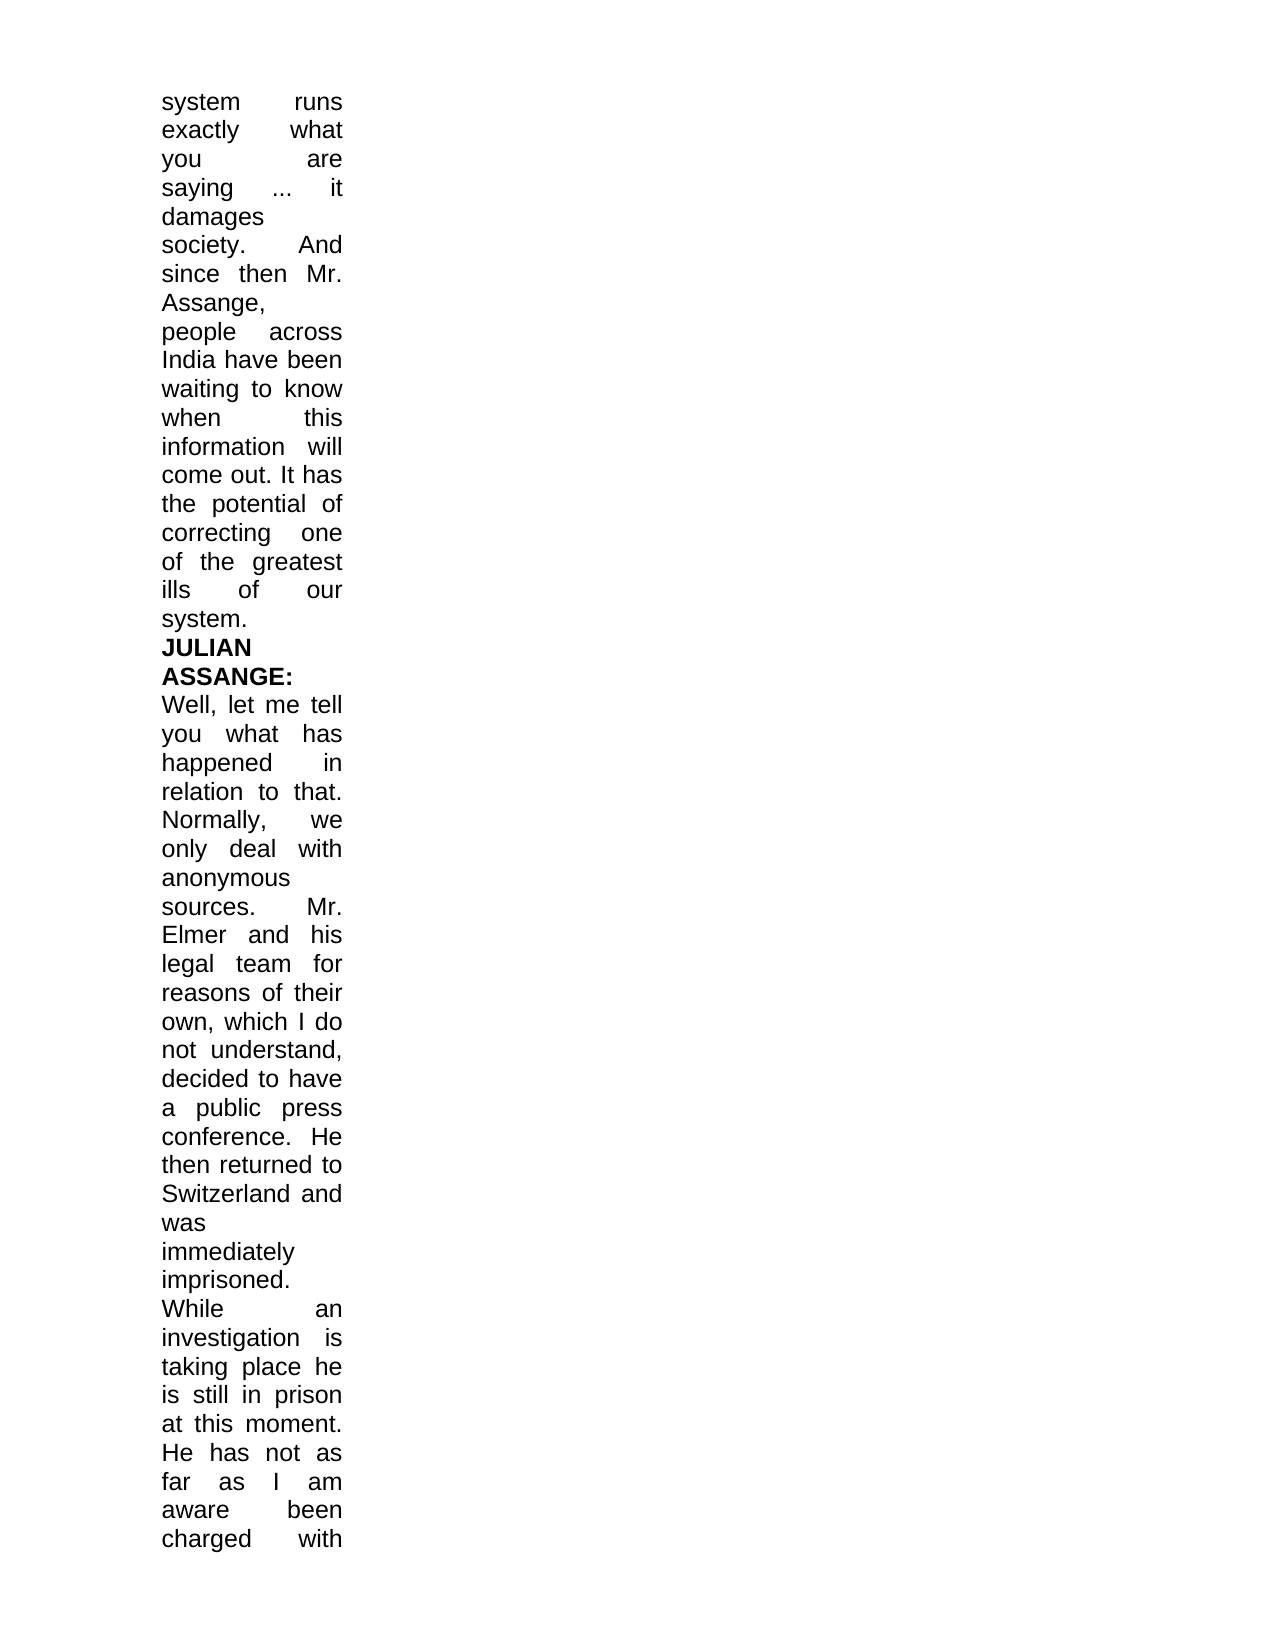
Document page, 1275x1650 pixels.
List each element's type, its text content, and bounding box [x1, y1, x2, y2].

table_cell system runs exactly what you are saying ... it damages society. And since then Mr. Assange, people across India have been waiting to know when this information will come out. It has the potential of correcting one of the greatest ills of our system. JULIAN ASSANGE: Well, let me tell you what has happened in relation to that. Normally, we only deal with anonymous sources. Mr. Elmer and his legal team for reasons of their own, which I do not understand, decided to have a public press conference. He then returned to Switzerland and was immediately imprisoned. While an investigation is taking place he is still in prison at this moment. He has not as far as I am aware been charged with [156, 81, 348, 1558]
table_header [150, 75, 1125, 1564]
